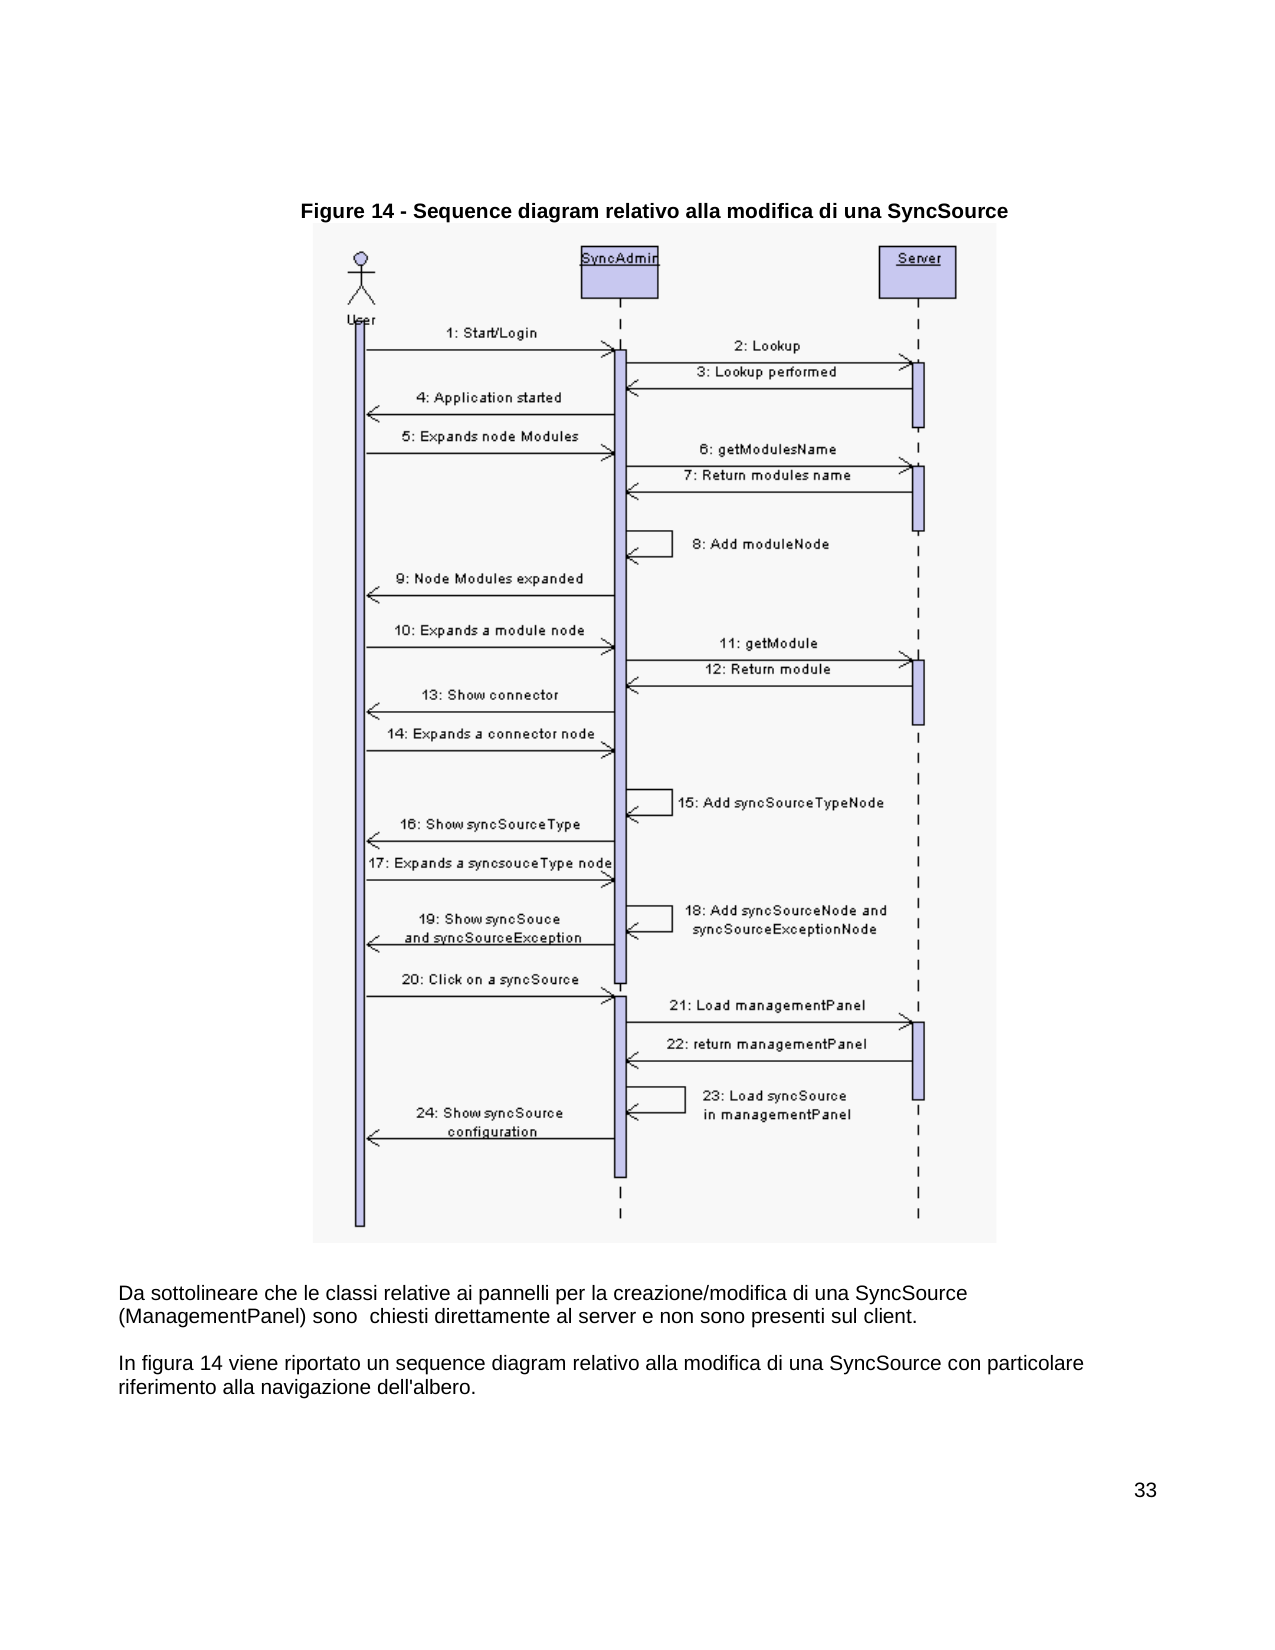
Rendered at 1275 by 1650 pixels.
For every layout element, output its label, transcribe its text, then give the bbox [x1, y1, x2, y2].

text Figure 14 - Sequence diagram relativo alla modifica di una SyncSource [287, 199, 1022, 223]
text Da sottolineare che le classi relative ai pannelli per la creazione/modifica di una SyncSource (ManagementPanel) sono chiesti direttamente al server e non sono presenti sul client. [118, 148, 1157, 1328]
text In figura 14 viene riportato un sequence diagram relativo alla modifica di una SyncSource con particolare riferimento alla navigazione dell'albero. [118, 1352, 1157, 1399]
picture [312, 223, 997, 1243]
